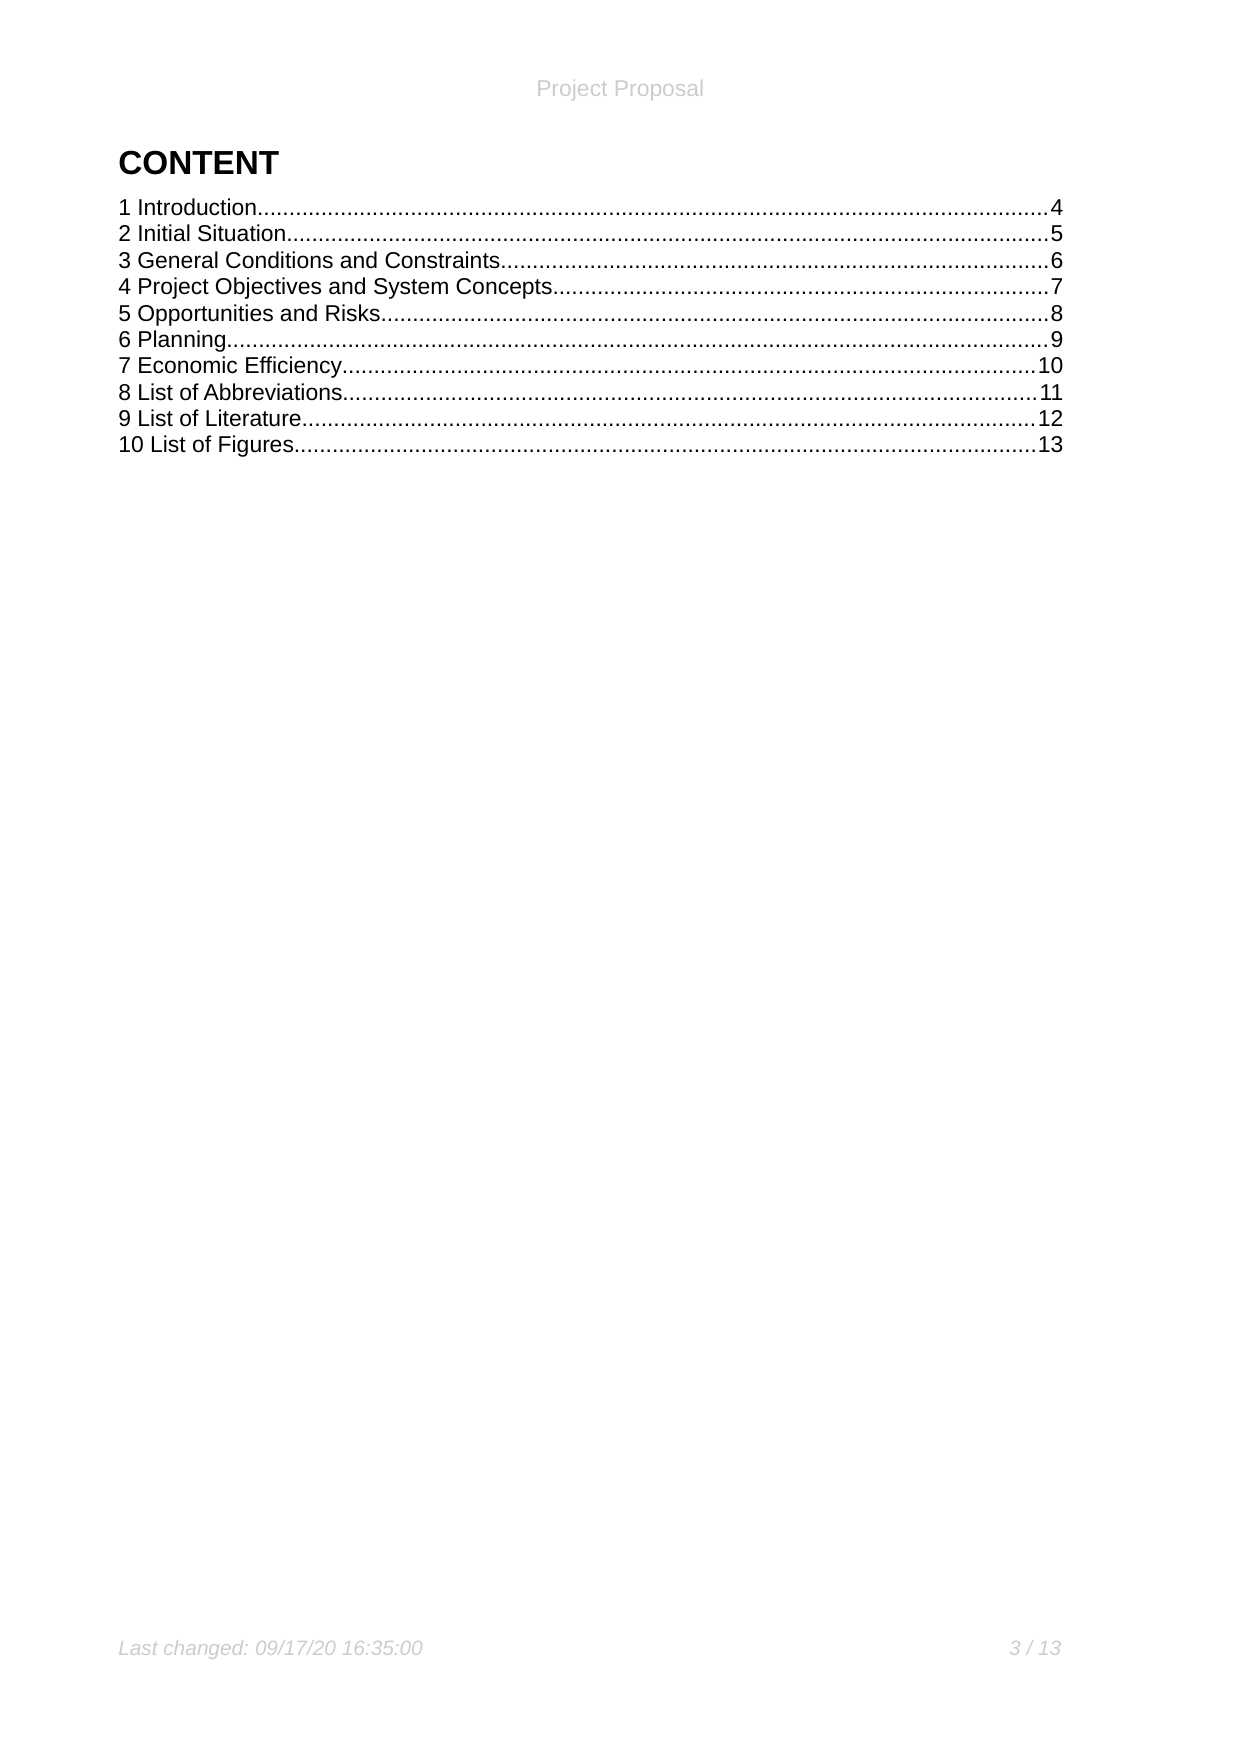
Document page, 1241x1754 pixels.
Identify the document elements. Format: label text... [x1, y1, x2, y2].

text 3 General Conditions and Constraints 6 [118, 247, 1122, 273]
text 7 Economic Efficiency 10 [118, 352, 1122, 378]
text 8 List of Abbreviations 11 [118, 378, 1122, 405]
subtitle Content [118, 143, 1122, 182]
text 1 Introduction 4 [118, 194, 1122, 220]
text 10 List of Figures 13 [118, 431, 1122, 458]
text 6 Planning 9 [118, 326, 1122, 352]
text 4 Project Objectives and System Concepts 7 [118, 273, 1122, 299]
text 2 Initial Situation 5 [118, 220, 1122, 247]
text 9 List of Literature 12 [118, 405, 1122, 431]
text 5 Opportunities and Risks 8 [118, 299, 1122, 326]
